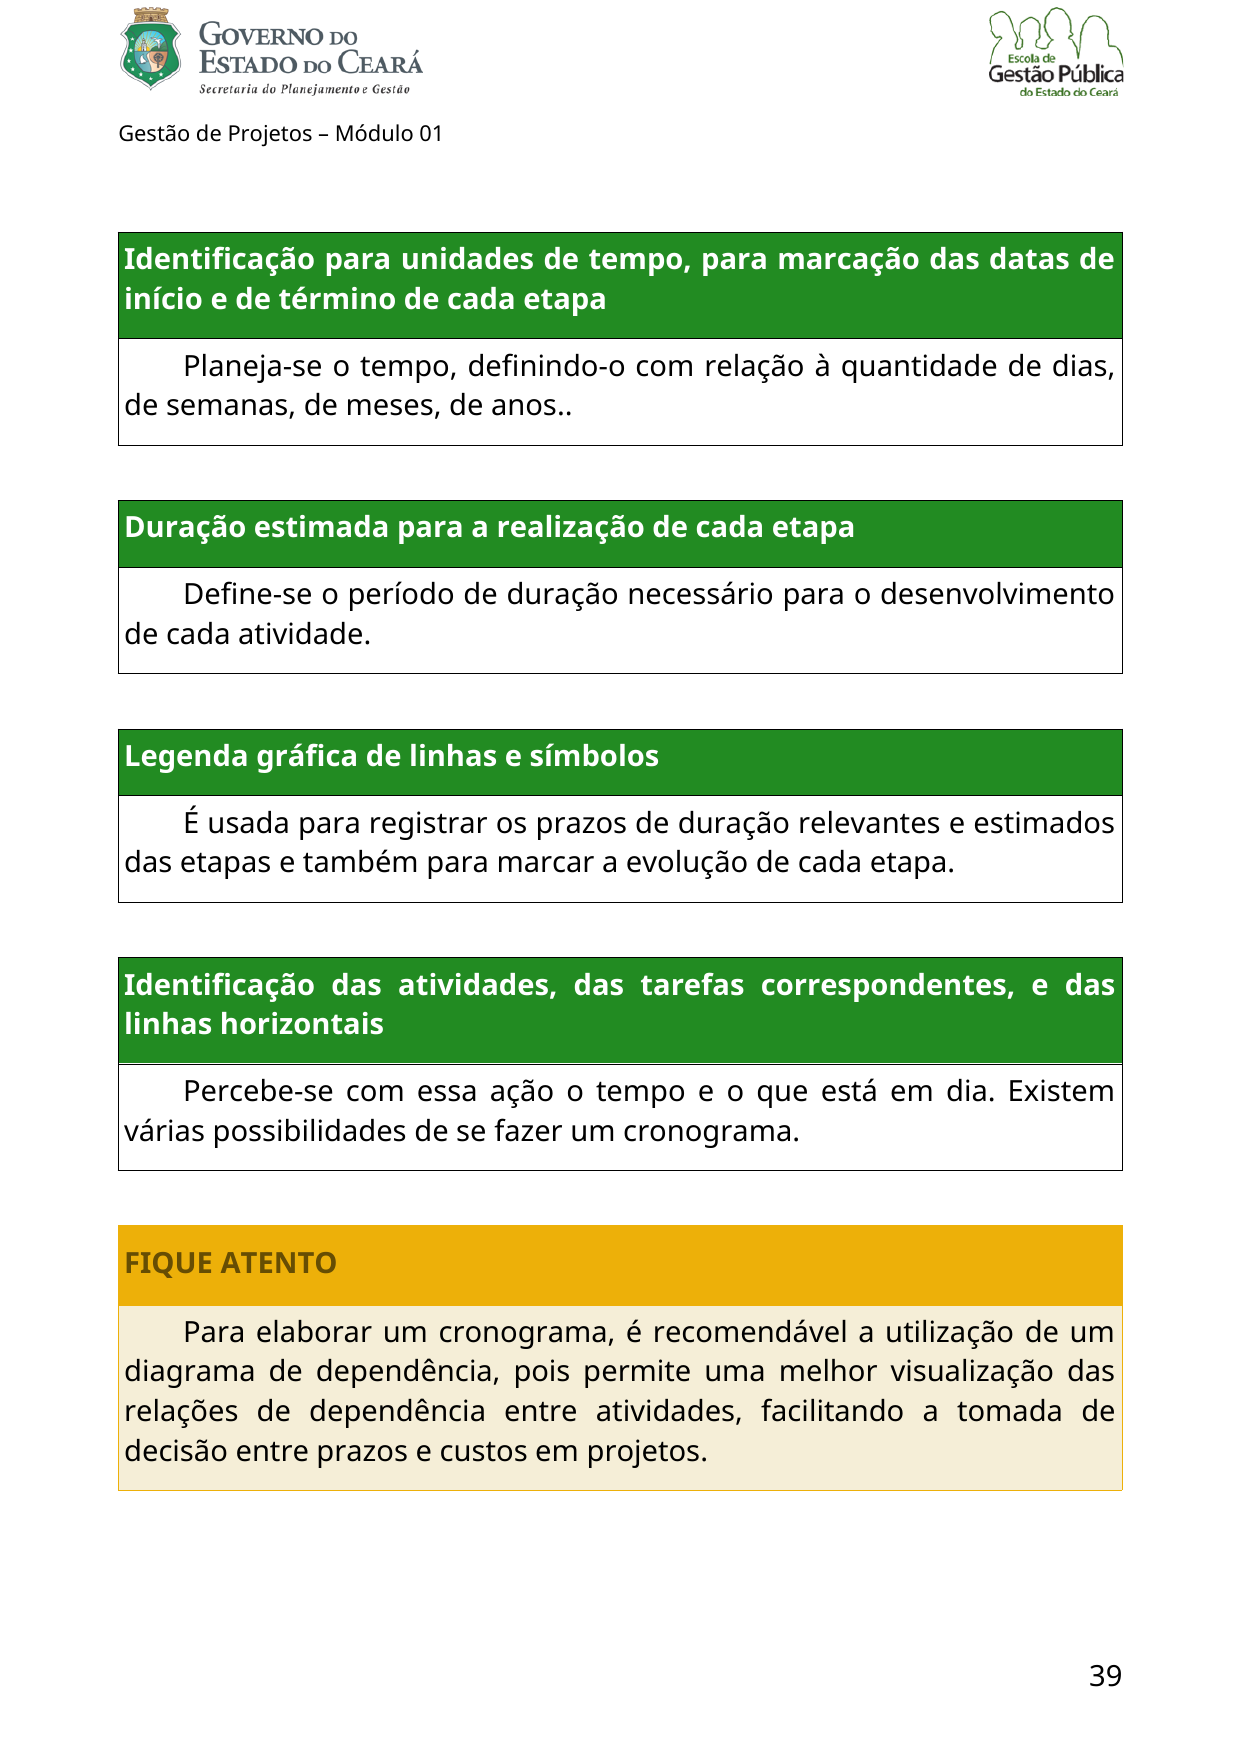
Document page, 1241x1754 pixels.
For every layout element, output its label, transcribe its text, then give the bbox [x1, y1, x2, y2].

table_cell Percebe-se com essa ação o tempo e o que está em dia. Existem várias possibilidades de se fazer um cronograma. [119, 1065, 1122, 1170]
table_cell Para elaborar um cronograma, é recomendável a utilização de um diagrama de dependência, pois permite uma melhor visualização das relações de dependência entre atividades, facilitando a tomada de decisão entre prazos e custos em projetos. [119, 1306, 1122, 1490]
table_header FIQUE ATENTO [119, 1226, 1122, 1305]
table_cell Define-se o período de duração necessário para o desenvolvimento de cada atividade. [119, 568, 1122, 673]
table_header Identificação para unidades de tempo, para marcação das datas de início e de término de cada etapa [119, 233, 1122, 338]
picture [120, 7, 1124, 96]
table_cell É usada para registrar os prazos de duração relevantes e estimados das etapas e também para marcar a evolução de cada etapa. [119, 796, 1122, 902]
table_header Identificação das atividades, das tarefas correspondentes, e das linhas horizontais [119, 958, 1122, 1063]
table_cell Planeja-se o tempo, definindo-o com relação à quantidade de dias, de semanas, de meses, de anos.. [119, 339, 1122, 444]
table_header Legenda gráfica de linhas e símbolos [119, 730, 1122, 795]
table_header Duração estimada para a realização de cada etapa [119, 501, 1122, 567]
